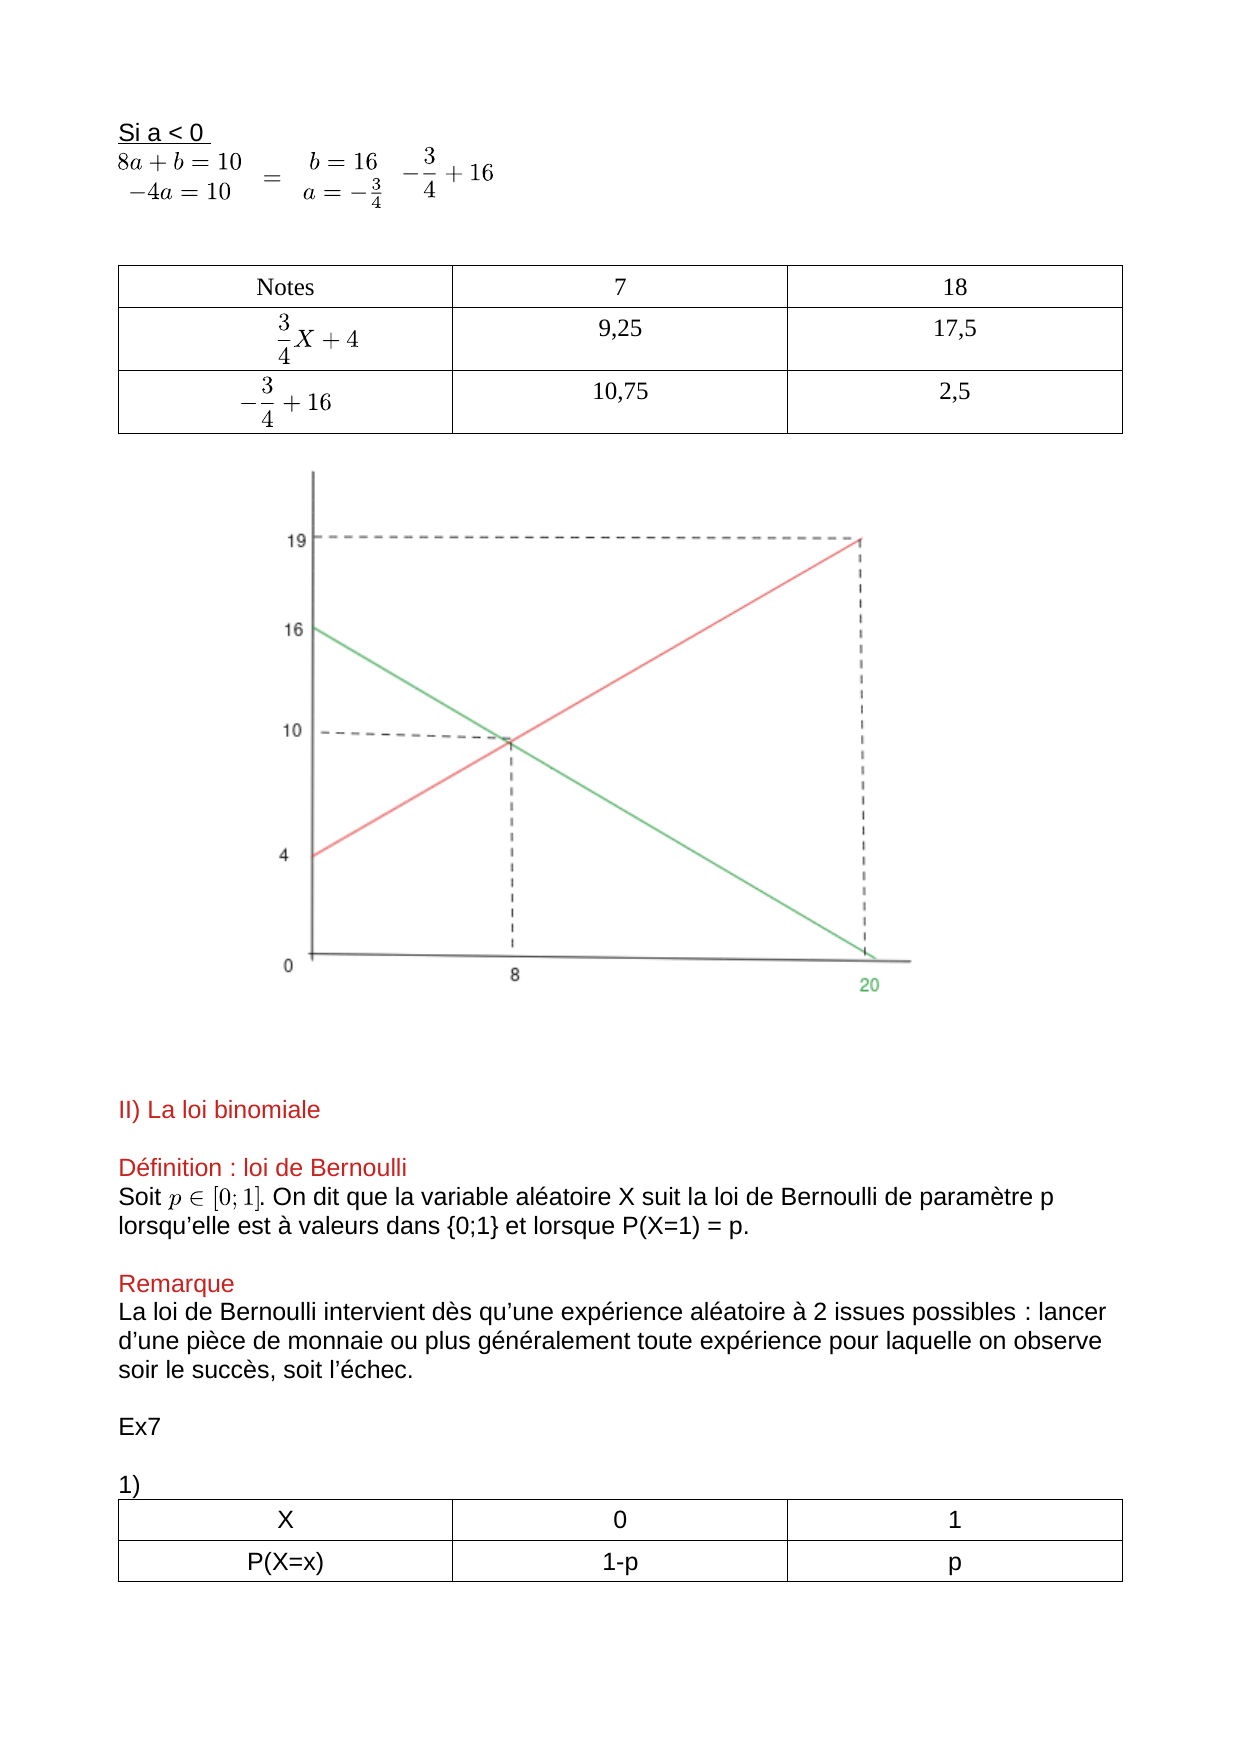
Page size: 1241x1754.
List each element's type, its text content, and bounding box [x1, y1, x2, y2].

table_cell [119, 308, 452, 370]
table_cell [119, 371, 452, 433]
table_header 1 [788, 1500, 1122, 1540]
table_header 0 [453, 1500, 787, 1540]
table_cell p [788, 1541, 1122, 1581]
table_cell 1-p [453, 1541, 787, 1581]
table_cell 17,5 [788, 308, 1122, 370]
text Si a < 0 [118, 118, 1122, 147]
text II) La loi binomiale [118, 1095, 1122, 1124]
text 1) [118, 1470, 1122, 1498]
table_header X [119, 1500, 452, 1540]
table_header 18 [788, 266, 1122, 307]
table_cell 2,5 [788, 371, 1122, 433]
text Soit . On dit que la variable aléatoire X suit la loi de Bernoulli de paramètre p lorsqu’elle est à valeurs dans {0;1} et lorsque P(X=1) = p. [118, 1181, 1122, 1240]
table_header Notes [119, 266, 452, 307]
table_cell 9,25 [453, 308, 787, 370]
table_cell P(X=x) [119, 1541, 452, 1581]
picture [266, 460, 937, 1002]
text Remarque [118, 1268, 1122, 1297]
text Définition : loi de Bernoulli [118, 1152, 1122, 1181]
table_cell 10,75 [453, 371, 787, 433]
text Ex7 [118, 1412, 1122, 1441]
text La loi de Bernoulli intervient dès qu’une expérience aléatoire à 2 issues possibles : lancer d’une pièce de monnaie ou plus généralement toute expérience pour laquelle on observe soir le succès, soit l’échec. [118, 1297, 1122, 1383]
table_header 7 [453, 266, 787, 307]
